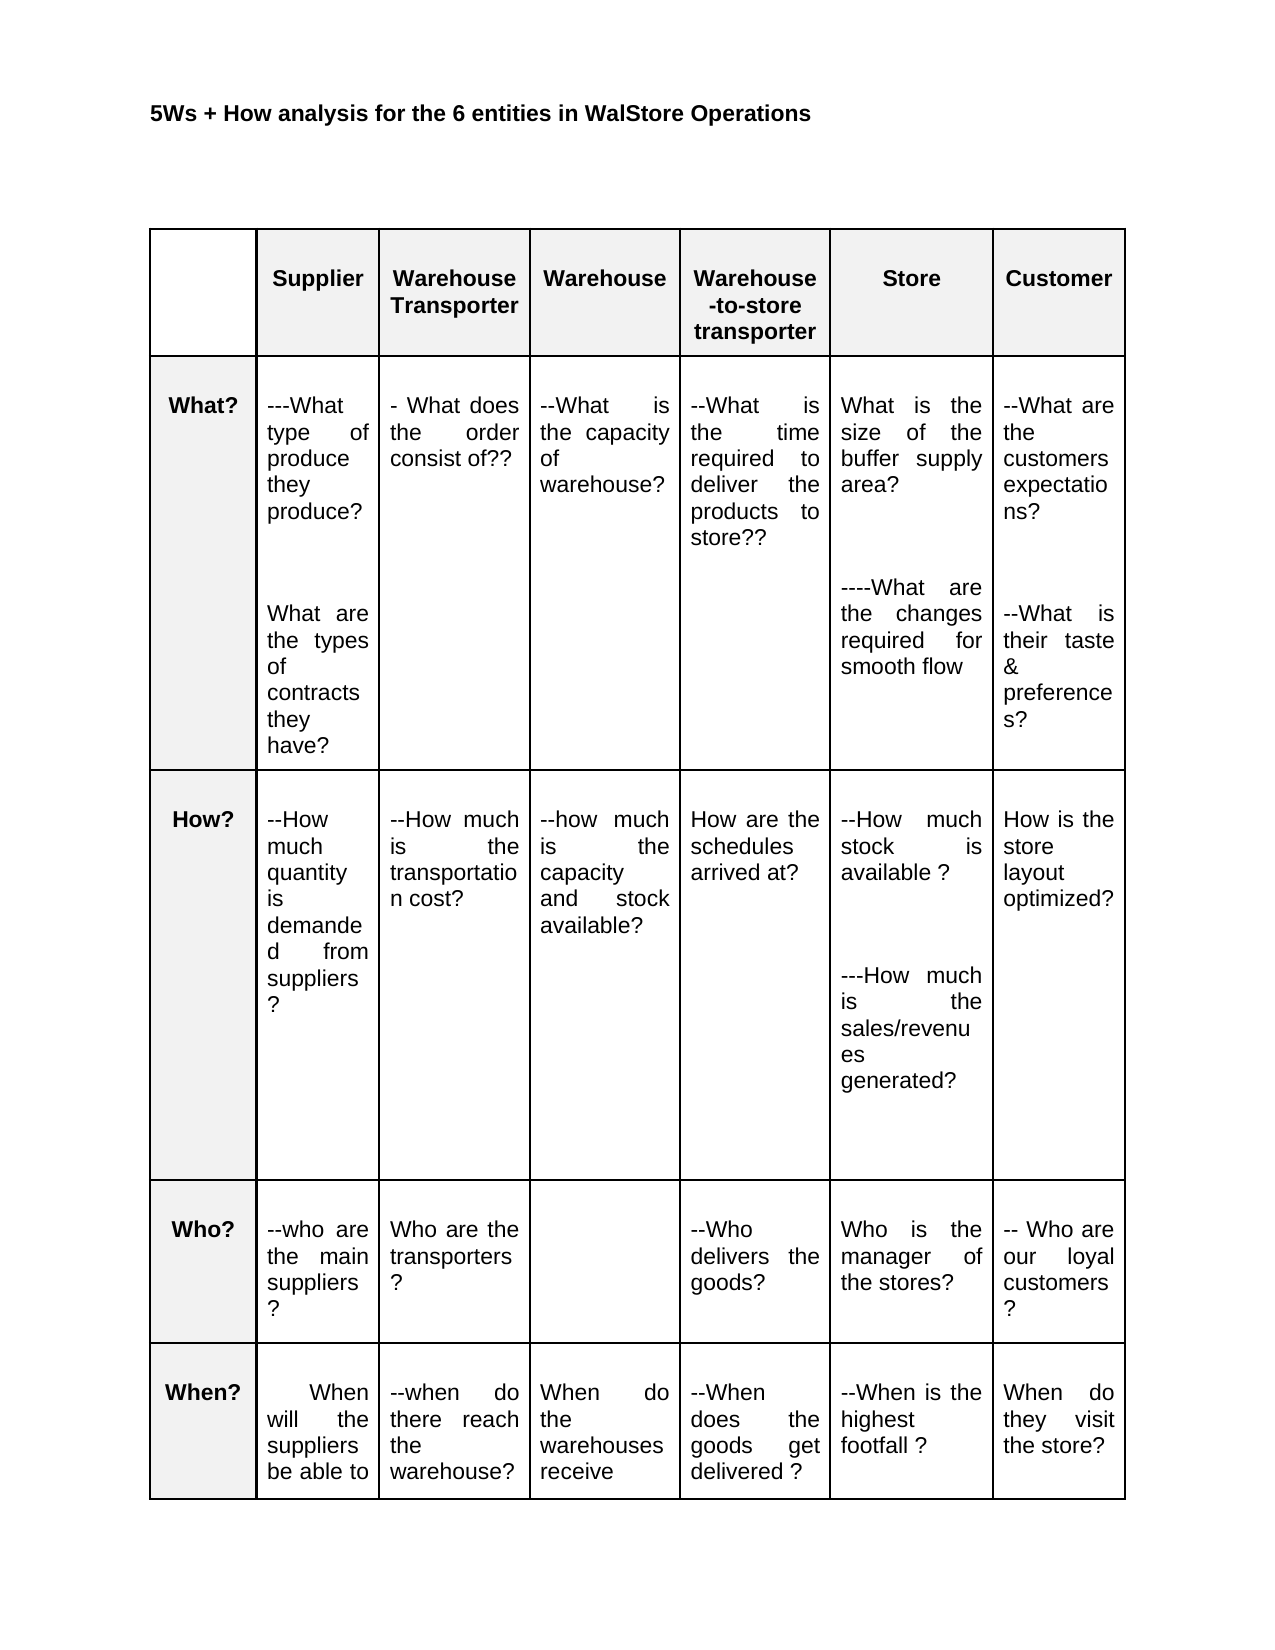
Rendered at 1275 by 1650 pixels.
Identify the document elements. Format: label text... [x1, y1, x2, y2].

table_header Warehouse-to-store transporter [681, 230, 829, 355]
table_header Customer [994, 230, 1124, 355]
table_cell -- Who are our loyal customers? [994, 1181, 1124, 1342]
table_cell --who are the main suppliers? [258, 1181, 378, 1342]
table_cell When will the suppliers be able to [258, 1344, 378, 1498]
table_cell What? [151, 357, 255, 769]
table_cell --When does the goods get delivered ? [681, 1344, 829, 1498]
table_header Warehouse [531, 230, 679, 355]
table_cell --when do there reach the warehouse? [380, 1344, 529, 1498]
table_cell --How much stock is available ? ---How much is the sales/revenues generated? [831, 771, 992, 1179]
table_cell How? [151, 771, 255, 1179]
table_cell - What does the order consist of?? [380, 357, 529, 769]
table_cell --When is the highest footfall ? [831, 1344, 992, 1498]
table_cell When do the warehouses receive [531, 1344, 679, 1498]
table_cell --How much is the transportation cost? [380, 771, 529, 1179]
table_header [151, 230, 255, 355]
table_header Warehouse Transporter [380, 230, 529, 355]
table_cell --What is the time required to deliver the products to store?? [681, 357, 829, 769]
table_cell [531, 1181, 679, 1342]
table_cell Who? [151, 1181, 255, 1342]
table_cell --Who delivers the goods? [681, 1181, 829, 1342]
table_cell Who is the manager of the stores? [831, 1181, 992, 1342]
table_cell --how much is the capacity and stock available? [531, 771, 679, 1179]
table_cell Who are the transporters? [380, 1181, 529, 1342]
table_cell How is the store layout optimized? [994, 771, 1124, 1179]
table_header Supplier [258, 230, 378, 355]
table_cell ---What type of produce they produce? What are the types of contracts they have? [258, 357, 378, 769]
table_cell When do they visit the store? [994, 1344, 1124, 1498]
text 5Ws + How analysis for the 6 entities in WalStore Operations [150, 100, 1125, 126]
table_cell --What are the customers expectations? --What is their taste & preferences? [994, 357, 1124, 769]
table_header Store [831, 230, 992, 355]
table_cell --How much quantity is demanded from suppliers? [258, 771, 378, 1179]
table_cell How are the schedules arrived at? [681, 771, 829, 1179]
table_cell What is the size of the buffer supply area? ----What are the changes required for smooth flow [831, 357, 992, 769]
table_cell --What is the capacity of warehouse? [531, 357, 679, 769]
table_cell When? [151, 1344, 255, 1498]
